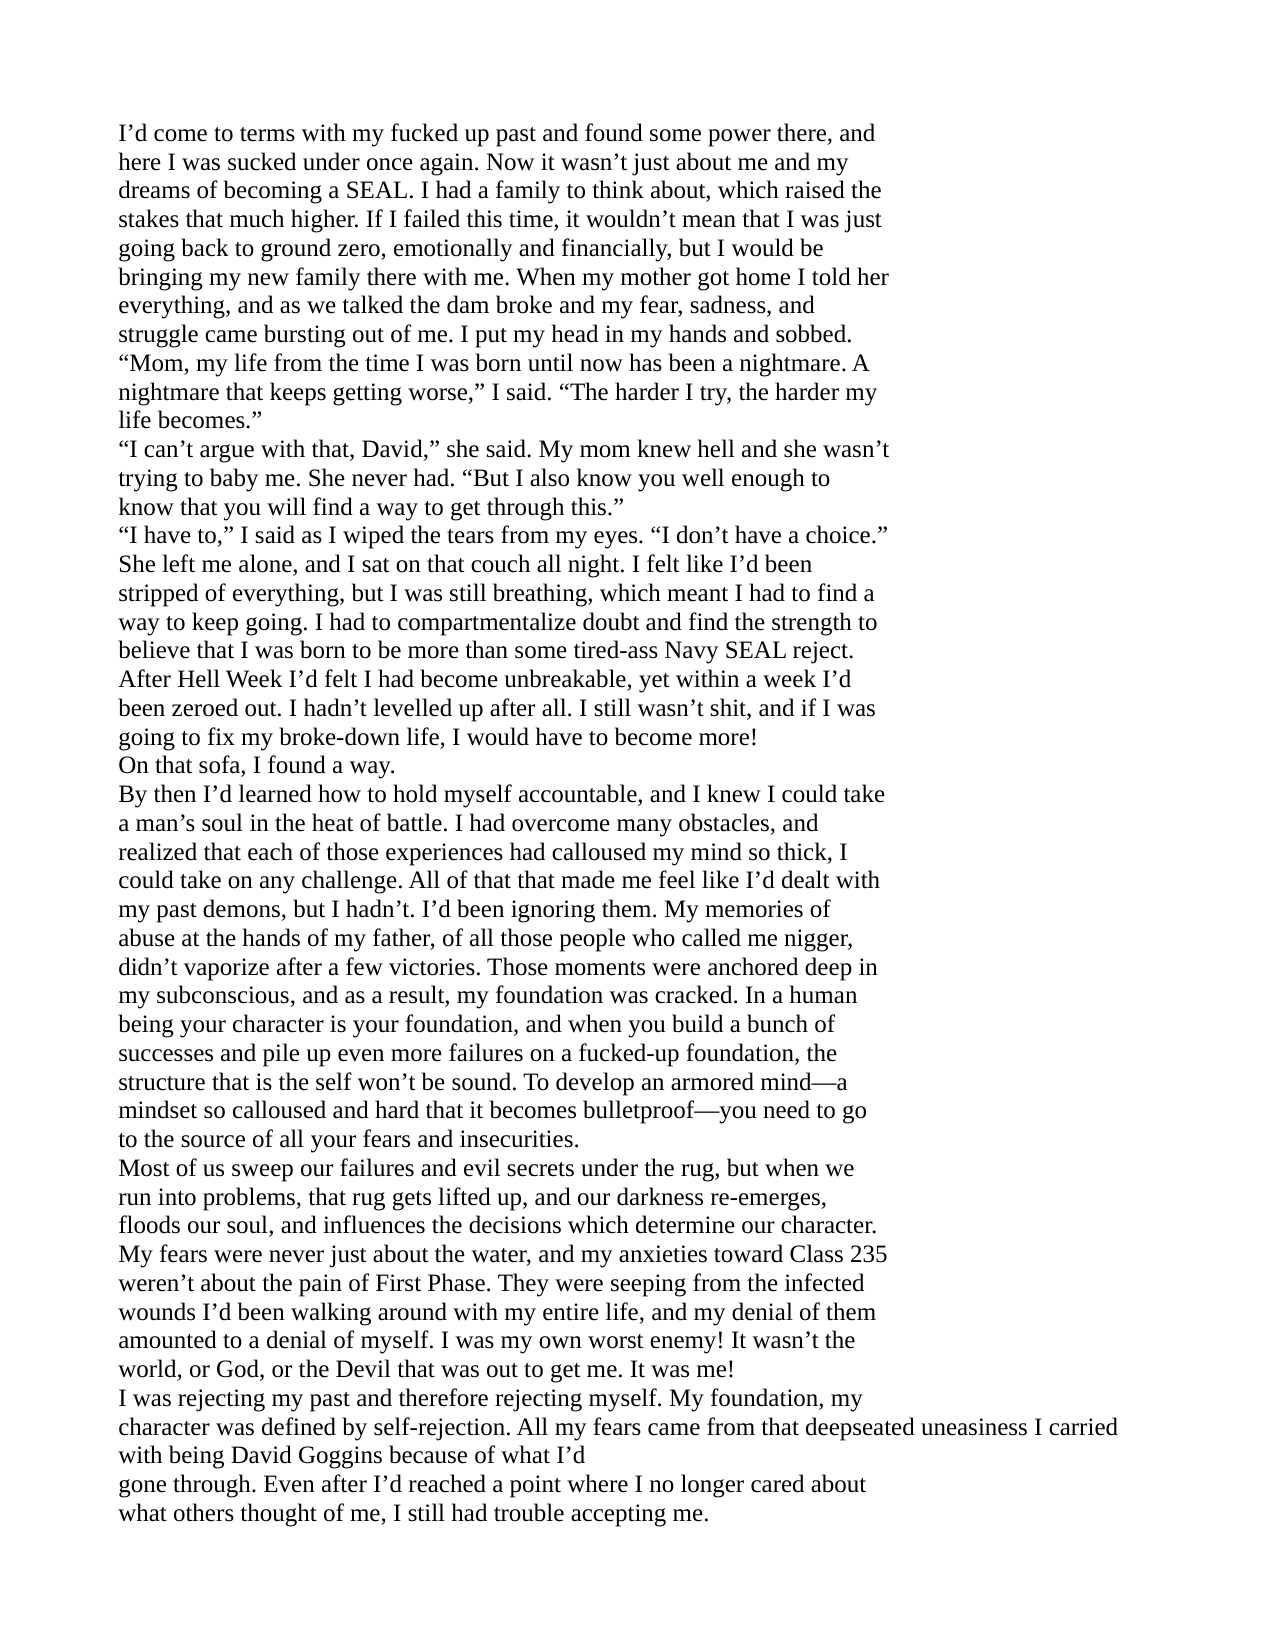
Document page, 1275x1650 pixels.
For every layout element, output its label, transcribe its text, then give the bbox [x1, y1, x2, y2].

text trying to baby me. She never had. “But I also know you well enough to [118, 463, 1157, 492]
text know that you will find a way to get through this.” [118, 492, 1157, 521]
text a man’s soul in the heat of battle. I had overcome many obstacles, and [118, 808, 1157, 837]
text nightmare that keeps getting worse,” I said. “The harder I try, the harder my [118, 377, 1157, 406]
text going back to ground zero, emotionally and financially, but I would be [118, 233, 1157, 262]
text could take on any challenge. All of that that made me feel like I’d dealt with [118, 866, 1157, 894]
text mindset so calloused and hard that it becomes bulletproof—you need to go [118, 1096, 1157, 1124]
text My fears were never just about the water, and my anxieties toward Class 235 [118, 1239, 1157, 1268]
text my past demons, but I hadn’t. I’d been ignoring them. My memories of [118, 894, 1157, 923]
text way to keep going. I had to compartmentalize doubt and find the strength to [118, 607, 1157, 636]
text character was defined by self-rejection. All my fears came from that deepseated uneasiness I carried with being David Goggins because of what I’d [118, 1412, 1157, 1469]
text stakes that much higher. If I failed this time, it wouldn’t mean that I was just [118, 204, 1157, 233]
text being your character is your foundation, and when you build a bunch of [118, 1009, 1157, 1038]
text After Hell Week I’d felt I had become unbreakable, yet within a week I’d [118, 664, 1157, 693]
text believe that I was born to be more than some tired-ass Navy SEAL reject. [118, 636, 1157, 664]
text structure that is the self won’t be sound. To develop an armored mind—a [118, 1067, 1157, 1096]
text my subconscious, and as a result, my foundation was cracked. In a human [118, 981, 1157, 1009]
text what others thought of me, I still had trouble accepting me. [118, 1498, 1157, 1527]
text By then I’d learned how to hold myself accountable, and I knew I could take [118, 779, 1157, 808]
text life becomes.” [118, 406, 1157, 434]
text “I can’t argue with that, David,” she said. My mom knew hell and she wasn’t [118, 434, 1157, 463]
text She left me alone, and I sat on that couch all night. I felt like I’d been [118, 549, 1157, 578]
text “Mom, my life from the time I was born until now has been a nightmare. A [118, 348, 1157, 377]
text to the source of all your fears and insecurities. [118, 1124, 1157, 1153]
text didn’t vaporize after a few victories. Those moments were anchored deep in [118, 952, 1157, 981]
text bringing my new family there with me. When my mother got home I told her [118, 262, 1157, 291]
text weren’t about the pain of First Phase. They were seeping from the infected [118, 1268, 1157, 1297]
text gone through. Even after I’d reached a point where I no longer cared about [118, 1469, 1157, 1498]
text been zeroed out. I hadn’t levelled up after all. I still wasn’t shit, and if I was [118, 693, 1157, 722]
text On that sofa, I found a way. [118, 751, 1157, 779]
text world, or God, or the Devil that was out to get me. It was me! [118, 1354, 1157, 1383]
text floods our soul, and influences the decisions which determine our character. [118, 1211, 1157, 1239]
text “I have to,” I said as I wiped the tears from my eyes. “I don’t have a choice.” [118, 521, 1157, 549]
text successes and pile up even more failures on a fucked-up foundation, the [118, 1038, 1157, 1067]
text going to fix my broke-down life, I would have to become more! [118, 722, 1157, 751]
text abuse at the hands of my father, of all those people who called me nigger, [118, 923, 1157, 952]
text realized that each of those experiences had calloused my mind so thick, I [118, 837, 1157, 866]
text wounds I’d been walking around with my entire life, and my denial of them [118, 1297, 1157, 1326]
text I’d come to terms with my fucked up past and found some power there, and [118, 118, 1157, 147]
text here I was sucked under once again. Now it wasn’t just about me and my [118, 147, 1157, 176]
text stripped of everything, but I was still breathing, which meant I had to find a [118, 578, 1157, 607]
text everything, and as we talked the dam broke and my fear, sadness, and [118, 291, 1157, 319]
text Most of us sweep our failures and evil secrets under the rug, but when we [118, 1153, 1157, 1182]
text amounted to a denial of myself. I was my own worst enemy! It wasn’t the [118, 1326, 1157, 1354]
text dreams of becoming a SEAL. I had a family to think about, which raised the [118, 176, 1157, 204]
text I was rejecting my past and therefore rejecting myself. My foundation, my [118, 1383, 1157, 1412]
text run into problems, that rug gets lifted up, and our darkness re-emerges, [118, 1182, 1157, 1211]
text struggle came bursting out of me. I put my head in my hands and sobbed. [118, 319, 1157, 348]
